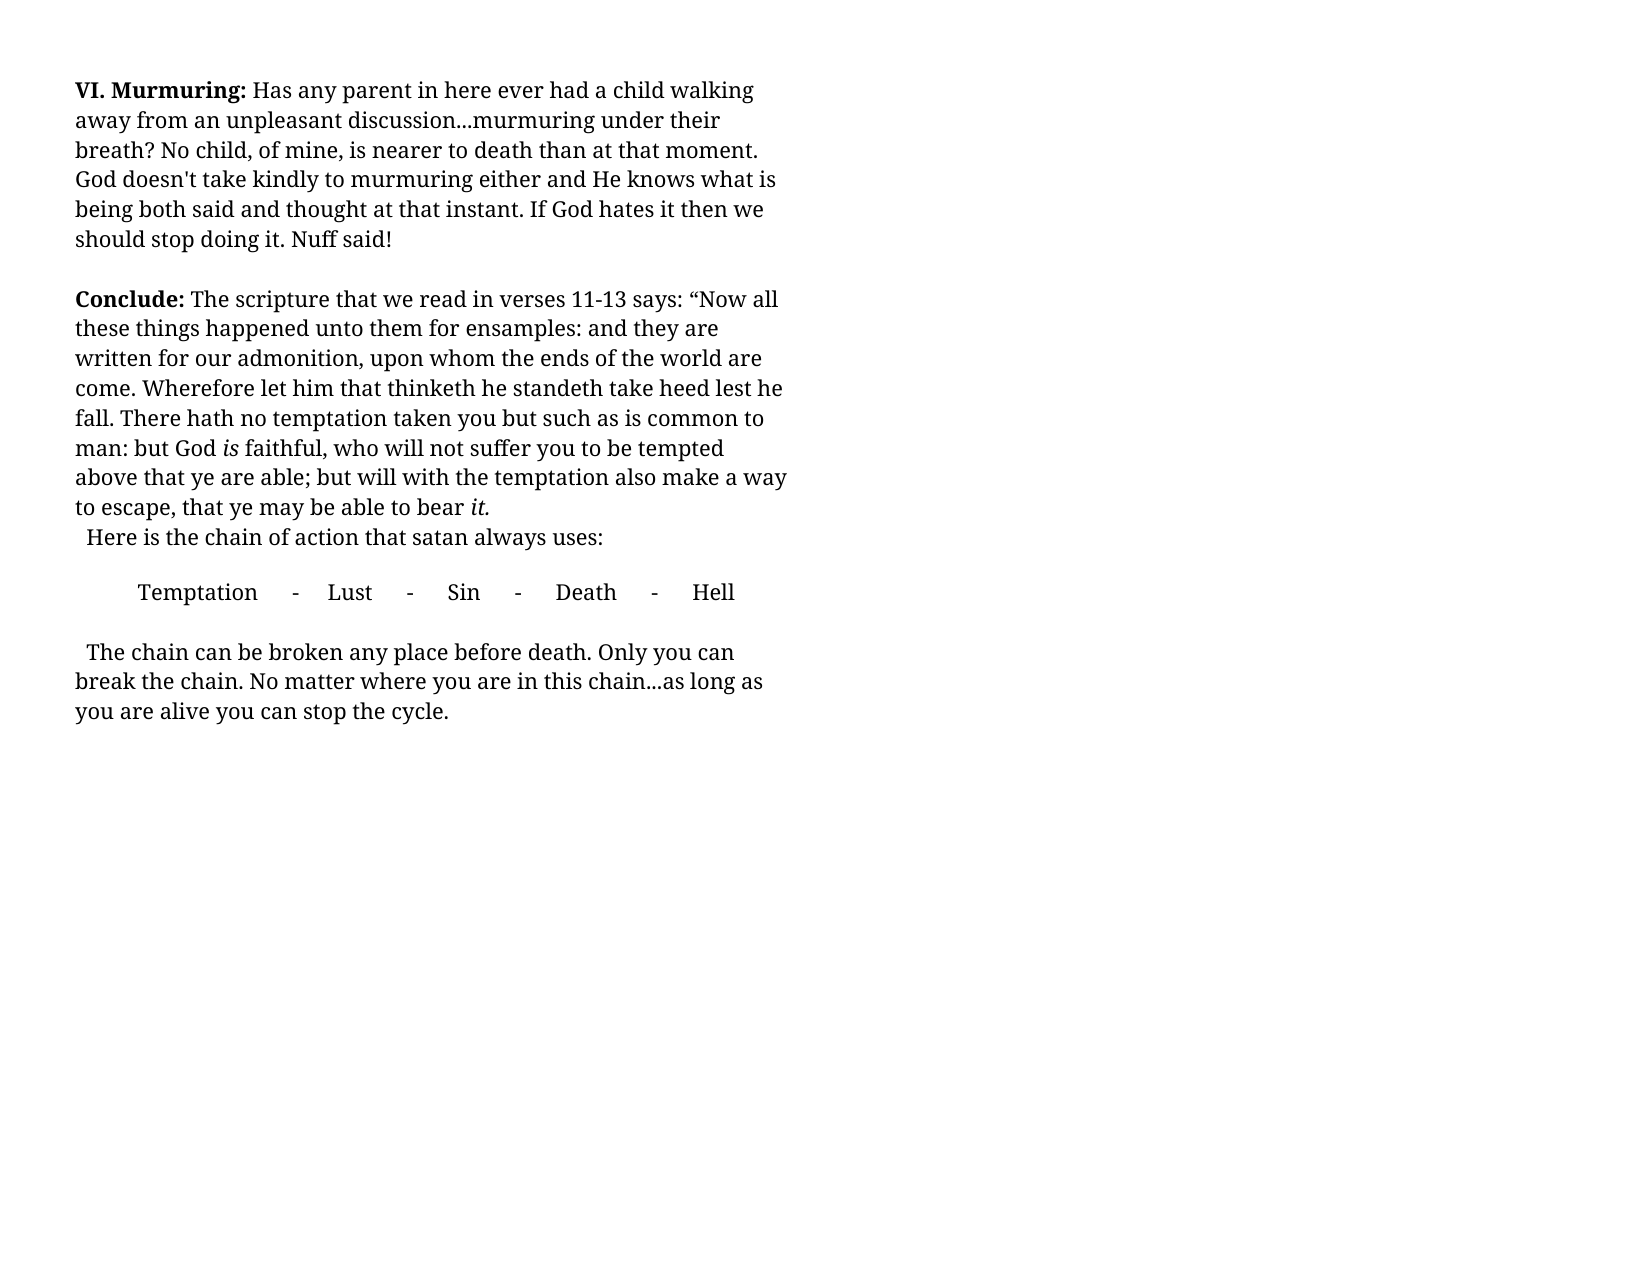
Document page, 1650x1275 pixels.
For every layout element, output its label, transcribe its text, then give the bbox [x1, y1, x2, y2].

text Temptation - Lust - Sin - Death - Hell [75, 577, 787, 607]
text The chain can be broken any place before death. Only you can break the chain. No matter where you are in this chain...as long as you are alive you can stop the cycle. [75, 636, 787, 726]
text Here is the chain of action that satan always uses: [75, 522, 787, 552]
text Conclude: The scripture that we read in verses 11-13 says: “Now all these things happened unto them for ensamples: and they are written for our admonition, upon whom the ends of the world are come. Wherefore let him that thinketh he standeth take heed lest he fall. There hath no temptation taken you but such as is common to man: but God is faithful, who will not suffer you to be tempted above that ye are able; but will with the temptation also make a way to escape, that ye may be able to bear it. [75, 283, 787, 522]
text VI. Murmuring: Has any parent in here ever had a child walking away from an unpleasant discussion...murmuring under their breath? No child, of mine, is nearer to death than at that moment. God doesn't take kindly to murmuring either and He knows what is being both said and thought at that instant. If God hates it then we should stop doing it. Nuff said! [75, 75, 787, 254]
